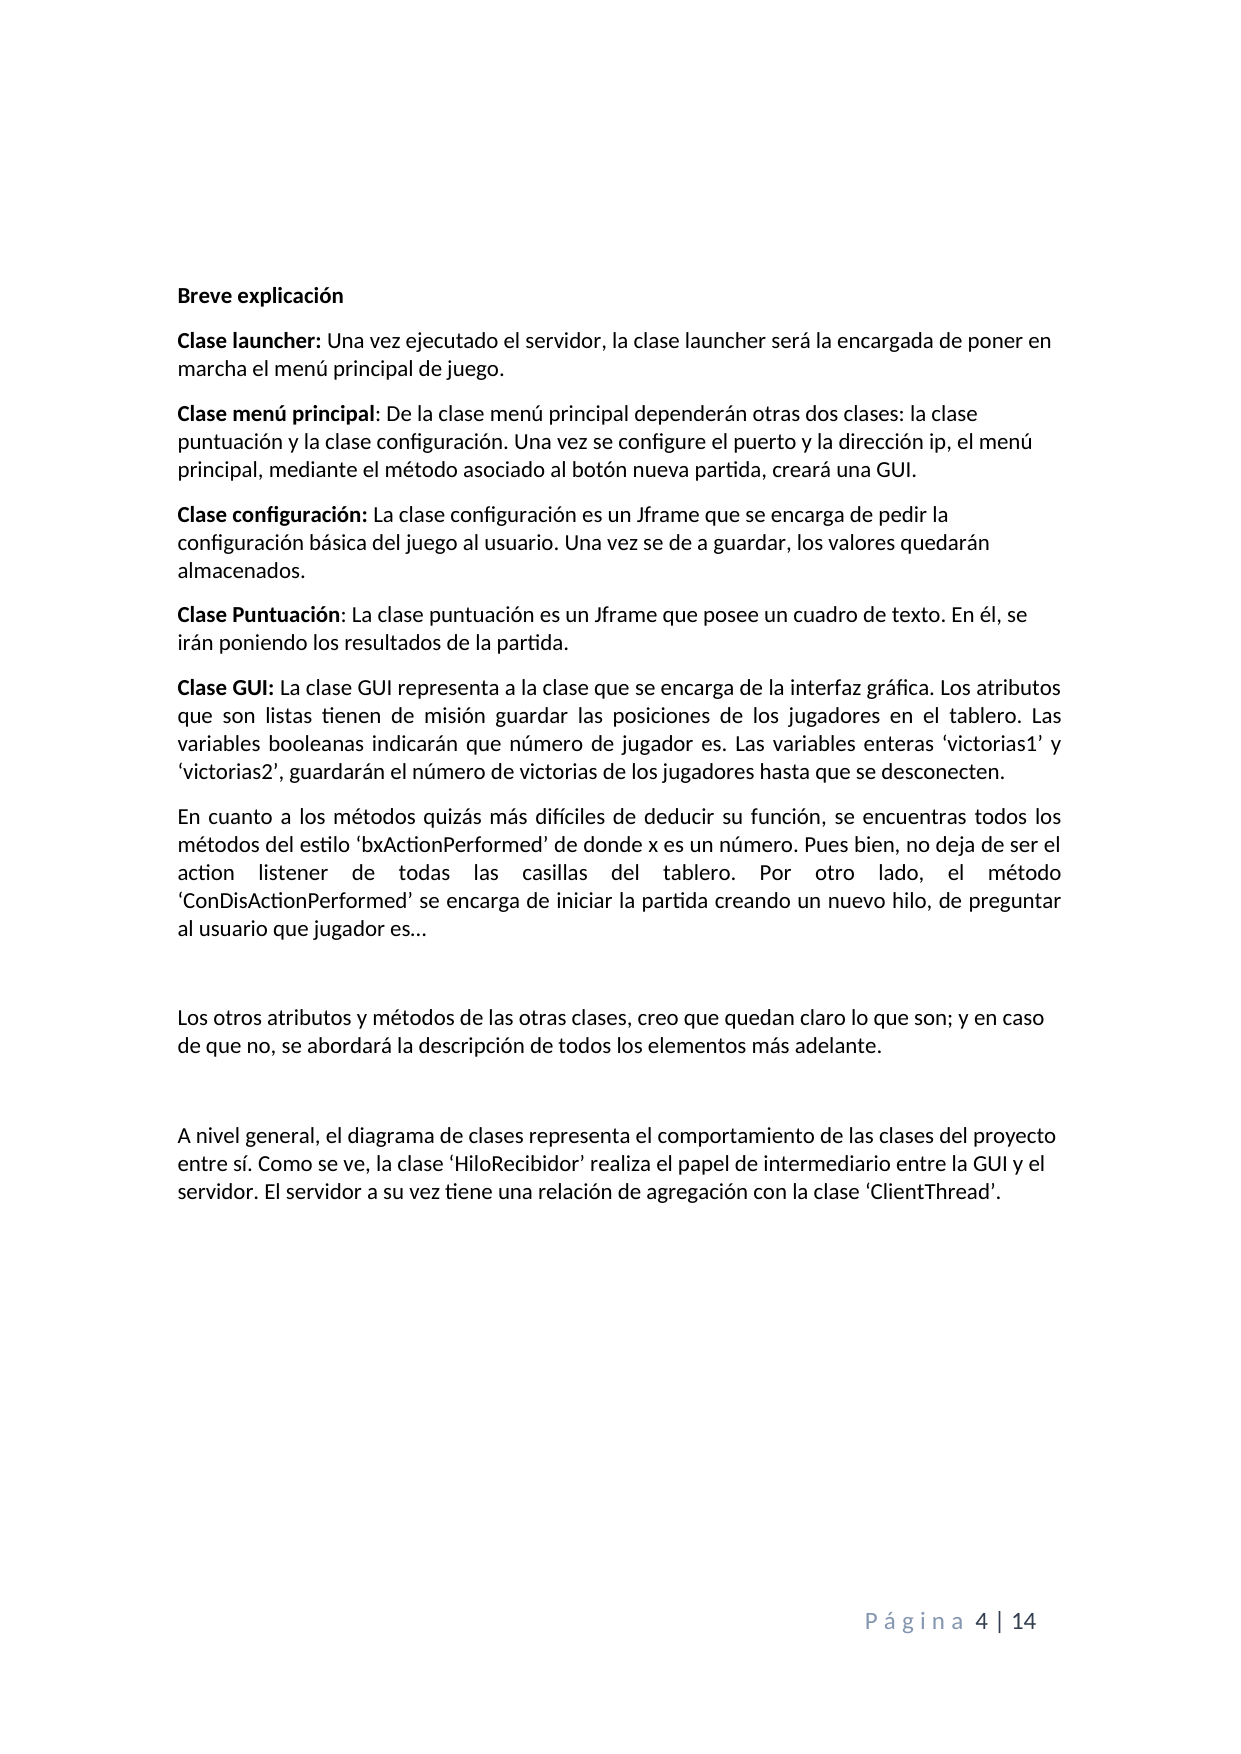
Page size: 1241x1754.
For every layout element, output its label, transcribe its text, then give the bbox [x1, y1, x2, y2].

text Clase GUI: La clase GUI representa a la clase que se encarga de la interfaz gráfica. Los atributos que son listas tienen de misión guardar las posiciones de los jugadores en el tablero. Las variables booleanas indicarán que número de jugador es. Las variables enteras ‘victorias1’ y ‘victorias2’, guardarán el número de victorias de los jugadores hasta que se desconecten. [177, 673, 1063, 785]
text Clase menú principal: De la clase menú principal dependerán otras dos clases: la clase puntuación y la clase configuración. Una vez se configure el puerto y la dirección ip, el menú principal, mediante el método asociado al botón nueva partida, creará una GUI. [177, 399, 1063, 483]
text A nivel general, el diagrama de clases representa el comportamiento de las clases del proyecto entre sí. Como se ve, la clase ‘HiloRecibidor’ realiza el papel de intermediario entre la GUI y el servidor. El servidor a su vez tiene una relación de agregación con la clase ‘ClientThread’. [177, 1121, 1063, 1205]
text Clase launcher: Una vez ejecutado el servidor, la clase launcher será la encargada de poner en marcha el menú principal de juego. [177, 326, 1063, 382]
text Breve explicación [177, 282, 1063, 310]
text Los otros atributos y métodos de las otras clases, creo que quedan claro lo que son; y en caso de que no, se abordará la descripción de todos los elementos más adelante. [177, 1003, 1063, 1059]
text En cuanto a los métodos quizás más difíciles de deducir su función, se encuentras todos los métodos del estilo ‘bxActionPerformed’ de donde x es un número. Pues bien, no deja de ser el action listener de todas las casillas del tablero. Por otro lado, el método ‘ConDisActionPerformed’ se encarga de iniciar la partida creando un nuevo hilo, de preguntar al usuario que jugador es… [177, 802, 1063, 942]
text Clase Puntuación: La clase puntuación es un Jframe que posee un cuadro de texto. En él, se irán poniendo los resultados de la partida. [177, 601, 1063, 657]
text Clase configuración: La clase configuración es un Jframe que se encarga de pedir la configuración básica del juego al usuario. Una vez se de a guardar, los valores quedarán almacenados. [177, 500, 1063, 584]
